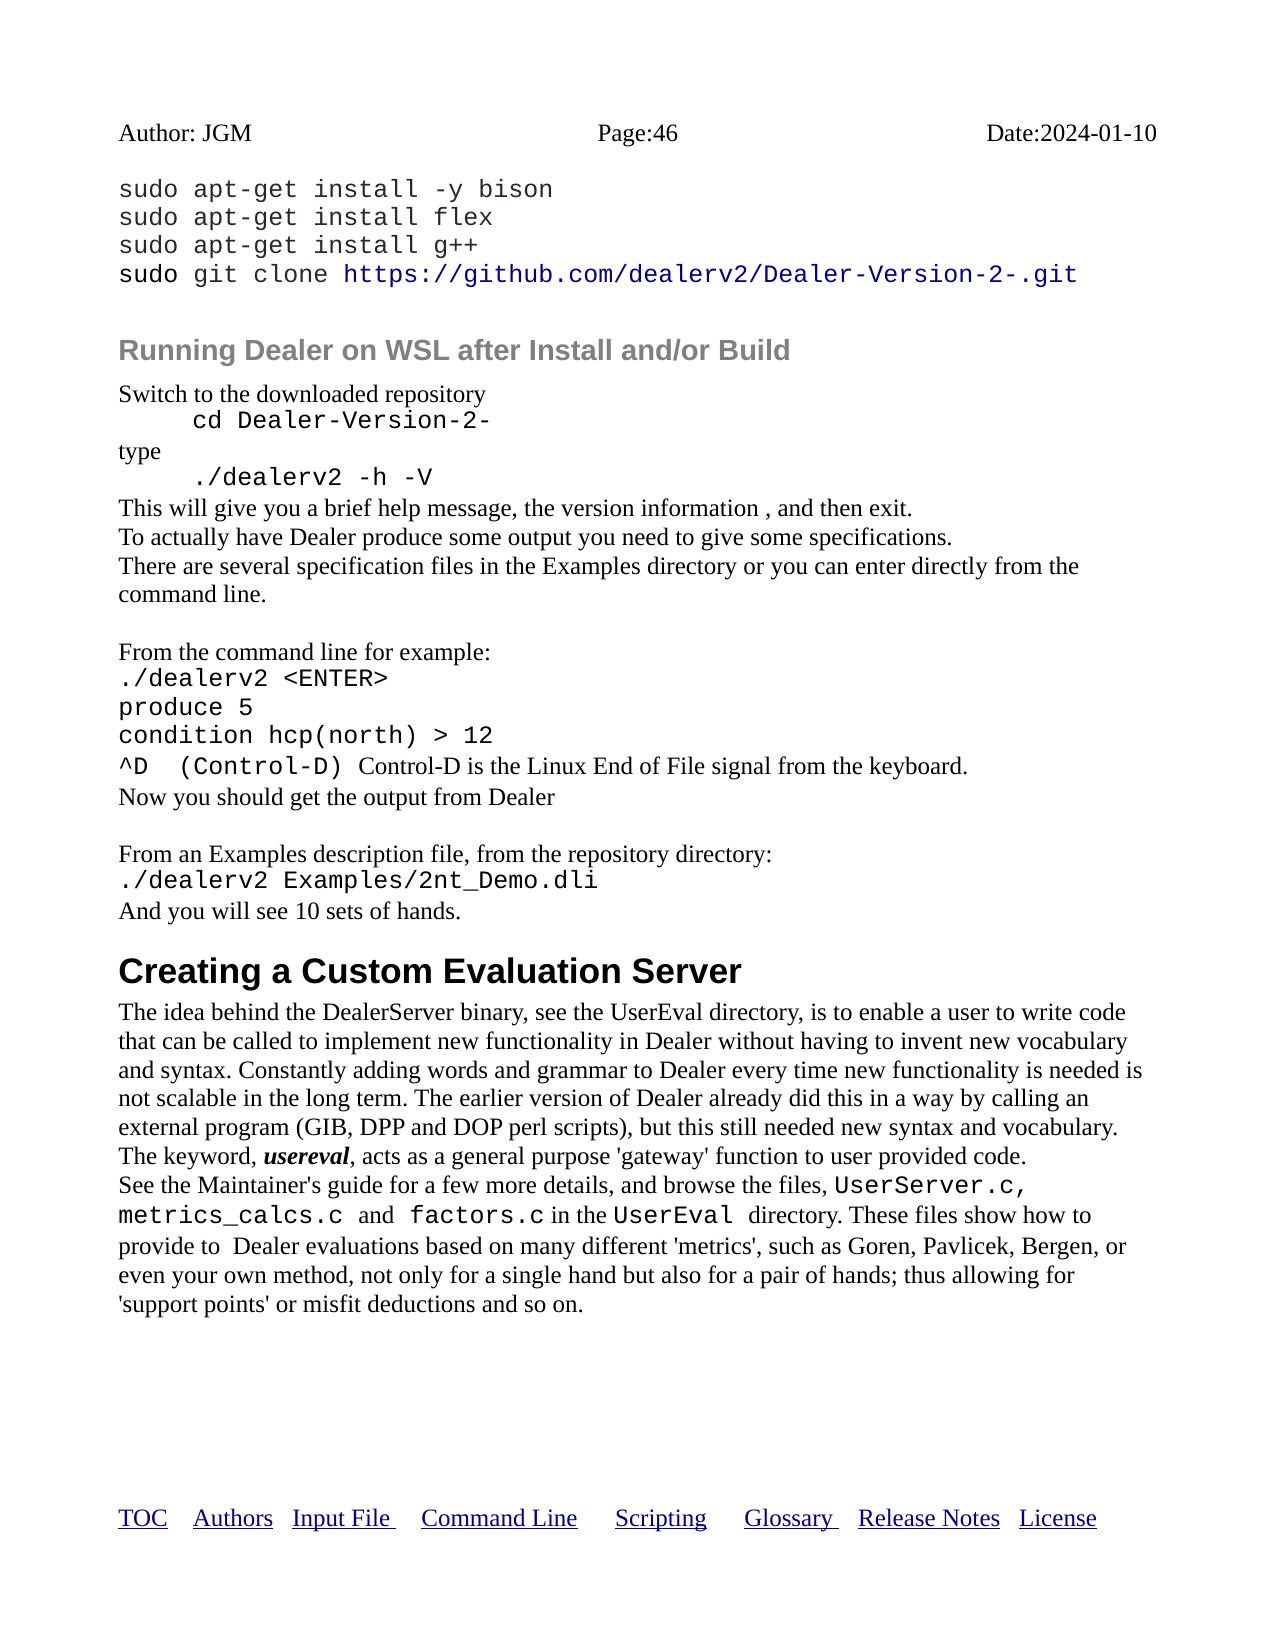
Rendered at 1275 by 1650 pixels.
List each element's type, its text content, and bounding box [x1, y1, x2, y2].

text ./dealerv2 <ENTER> [118, 666, 1157, 694]
text The idea behind the DealerServer binary, see the UserEval directory, is to enable a user to write code that can be called to implement new functionality in Dealer without having to invent new vocabulary and syntax. Constantly adding words and grammar to Dealer every time new functionality is needed is not scalable in the long term. The earlier version of Dealer already did this in a way by calling an external program (GIB, DPP and DOP perl scripts), but this still needed new syntax and vocabulary. The keyword, usereval, acts as a general purpose 'gateway' function to user provided code. [118, 997, 1157, 1170]
text Switch to the downloaded repository [118, 379, 1157, 408]
text produce 5 [118, 694, 1157, 722]
text type [118, 436, 1157, 465]
text From an Examples description file, from the repository directory: [118, 839, 1157, 868]
text See the Maintainer's guide for a few more details, and browse the files, UserServer.c, metrics_calcs.c and factors.c in the UserEval directory. These files show how to provide to Dealer evaluations based on many different 'metrics', such as Goren, Pavlicek, Bergen, or even your own method, not only for a single hand but also for a pair of hands; thus allowing for 'support points' or misfit deductions and so on. [118, 1170, 1157, 1318]
text Now you should get the output from Dealer [118, 782, 1157, 810]
text There are several specification files in the Examples directory or you can enter directly from the command line. [118, 551, 1157, 608]
text condition hcp(north) > 12 [118, 722, 1157, 751]
text And you will see 10 sets of hands. [118, 896, 1157, 925]
text ^D (Control-D) Control-D is the Linux End of File signal from the keyboard. [118, 751, 1157, 782]
text To actually have Dealer produce some output you need to give some specifications. [118, 522, 1157, 551]
subtitle Creating a Custom Evaluation Server [118, 950, 1157, 991]
text sudo apt-get install -y bison sudo apt-get install flex sudo apt-get install g++ sudo git clone https://github.com/dealerv2/Dealer-Version-2-.git [118, 176, 1157, 290]
text cd Dealer-Version-2- [118, 408, 1157, 436]
text From the command line for example: [118, 637, 1157, 666]
subtitle Running Dealer on WSL after Install and/or Build [118, 333, 1157, 367]
text This will give you a brief help message, the version information , and then exit. [118, 493, 1157, 522]
text ./dealerv2 -h -V [118, 465, 1157, 493]
text ./dealerv2 Examples/2nt_Demo.dli [118, 868, 1157, 896]
